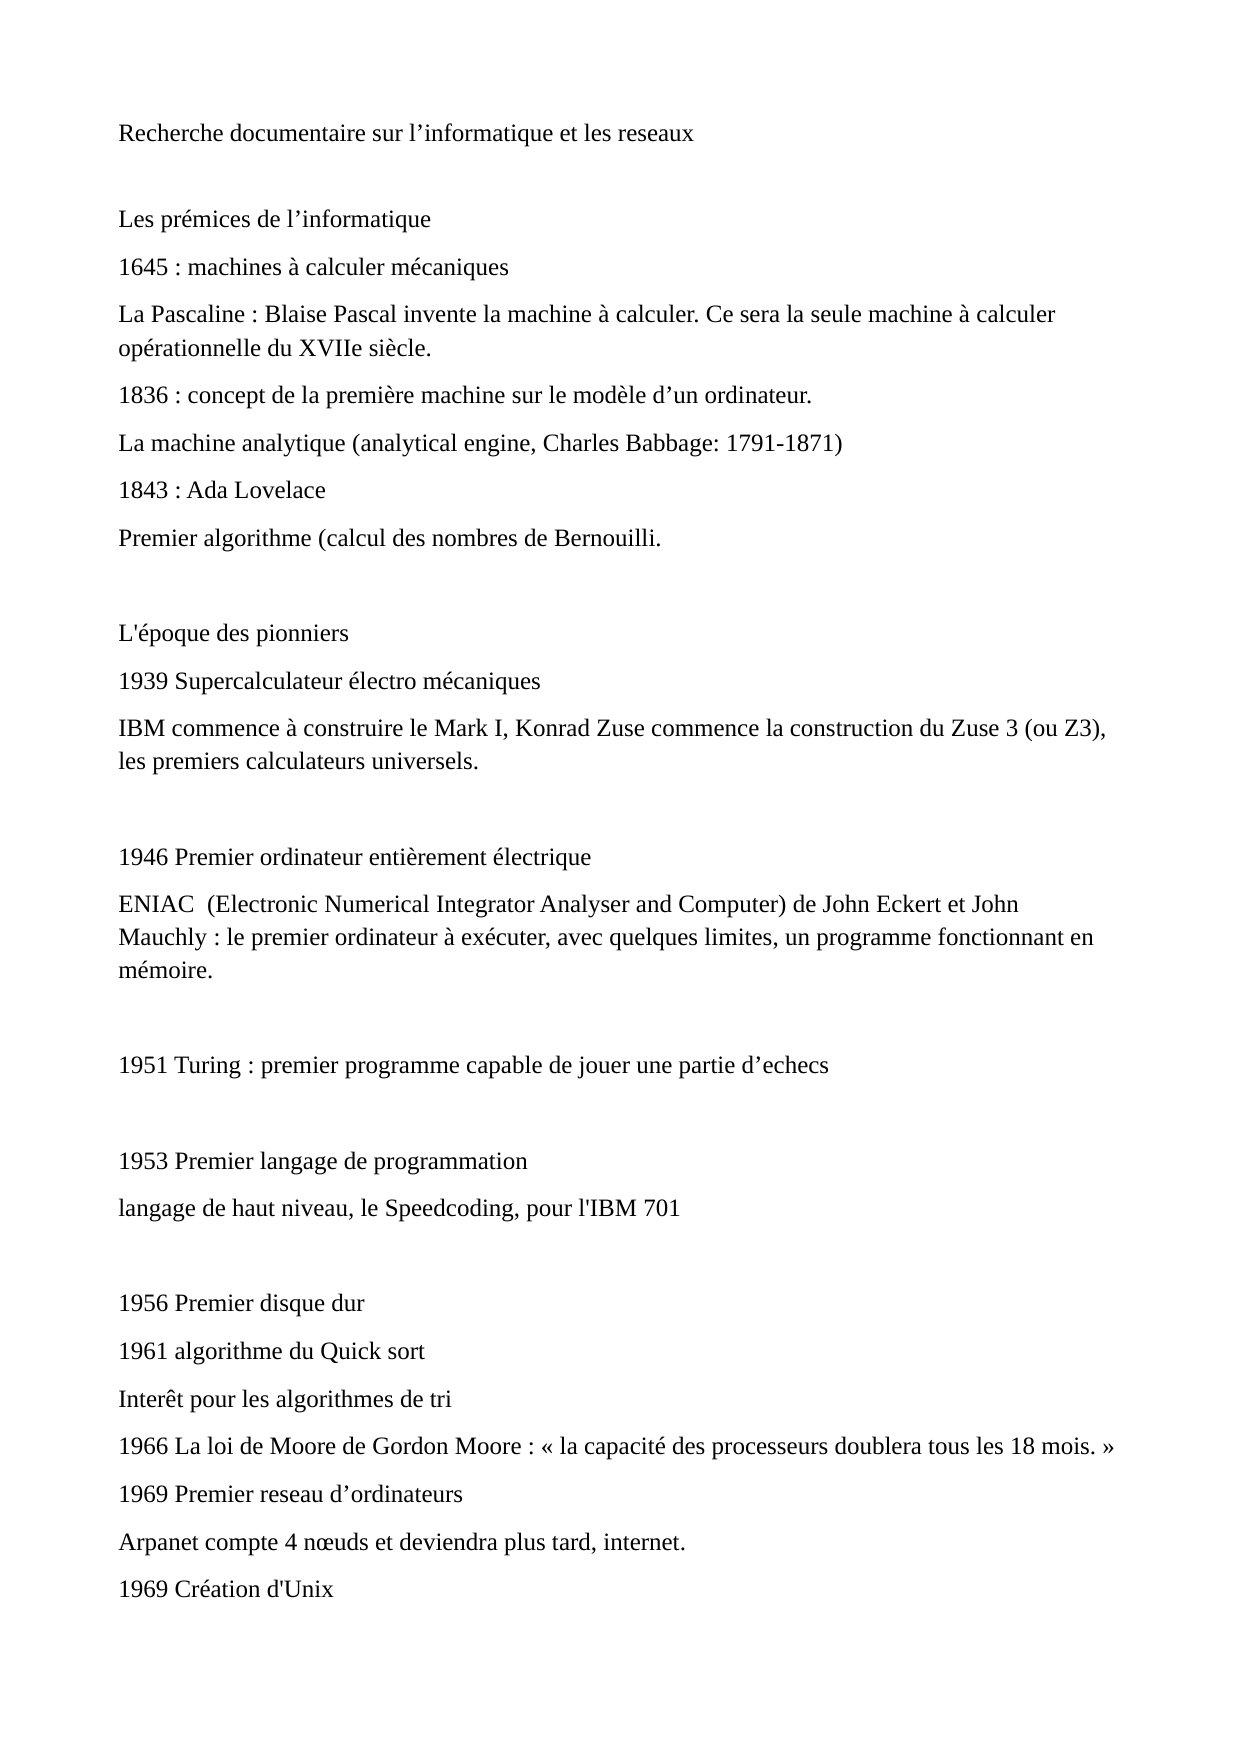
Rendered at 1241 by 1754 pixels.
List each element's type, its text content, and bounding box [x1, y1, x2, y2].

text ENIAC (Electronic Numerical Integrator Analyser and Computer) de John Eckert et John Mauchly : le premier ordinateur à exécuter, avec quelques limites, un programme fonctionnant en mémoire. [118, 889, 1122, 984]
text IBM commence à construire le Mark I, Konrad Zuse commence la construction du Zuse 3 (ou Z3), les premiers calculateurs universels. [118, 713, 1122, 775]
text 1836 : concept de la première machine sur le modèle d’un ordinateur. [118, 380, 1122, 409]
text 1645 : machines à calculer mécaniques [118, 252, 1122, 281]
text 1969 Premier reseau d’ordinateurs [118, 1479, 1122, 1508]
text La machine analytique (analytical engine, Charles Babbage: 1791-1871) [118, 428, 1122, 457]
text 1969 Création d'Unix [118, 1574, 1122, 1603]
text Interêt pour les algorithmes de tri [118, 1384, 1122, 1412]
text 1966 La loi de Moore de Gordon Moore : « la capacité des processeurs doublera tous les 18 mois. » [118, 1431, 1122, 1460]
text Les prémices de l’informatique [118, 204, 1122, 233]
text 1946 Premier ordinateur entièrement électrique [118, 842, 1122, 870]
text 1961 algorithme du Quick sort [118, 1336, 1122, 1365]
text 1951 Turing : premier programme capable de jouer une partie d’echecs [118, 1051, 1122, 1079]
text Recherche documentaire sur l’informatique et les reseaux [118, 118, 1122, 147]
text 1843 : Ada Lovelace [118, 475, 1122, 504]
text langage de haut niveau, le Speedcoding, pour l'IBM 701 [118, 1193, 1122, 1222]
text Premier algorithme (calcul des nombres de Bernouilli. [118, 523, 1122, 552]
text 1956 Premier disque dur [118, 1288, 1122, 1317]
text 1953 Premier langage de programmation [118, 1146, 1122, 1174]
text L'époque des pionniers [118, 618, 1122, 647]
text La Pascaline : Blaise Pascal invente la machine à calculer. Ce sera la seule machine à calculer opérationnelle du XVIIe siècle. [118, 299, 1122, 361]
text 1939 Supercalculateur électro mécaniques [118, 666, 1122, 694]
text Arpanet compte 4 nœuds et deviendra plus tard, internet. [118, 1527, 1122, 1555]
